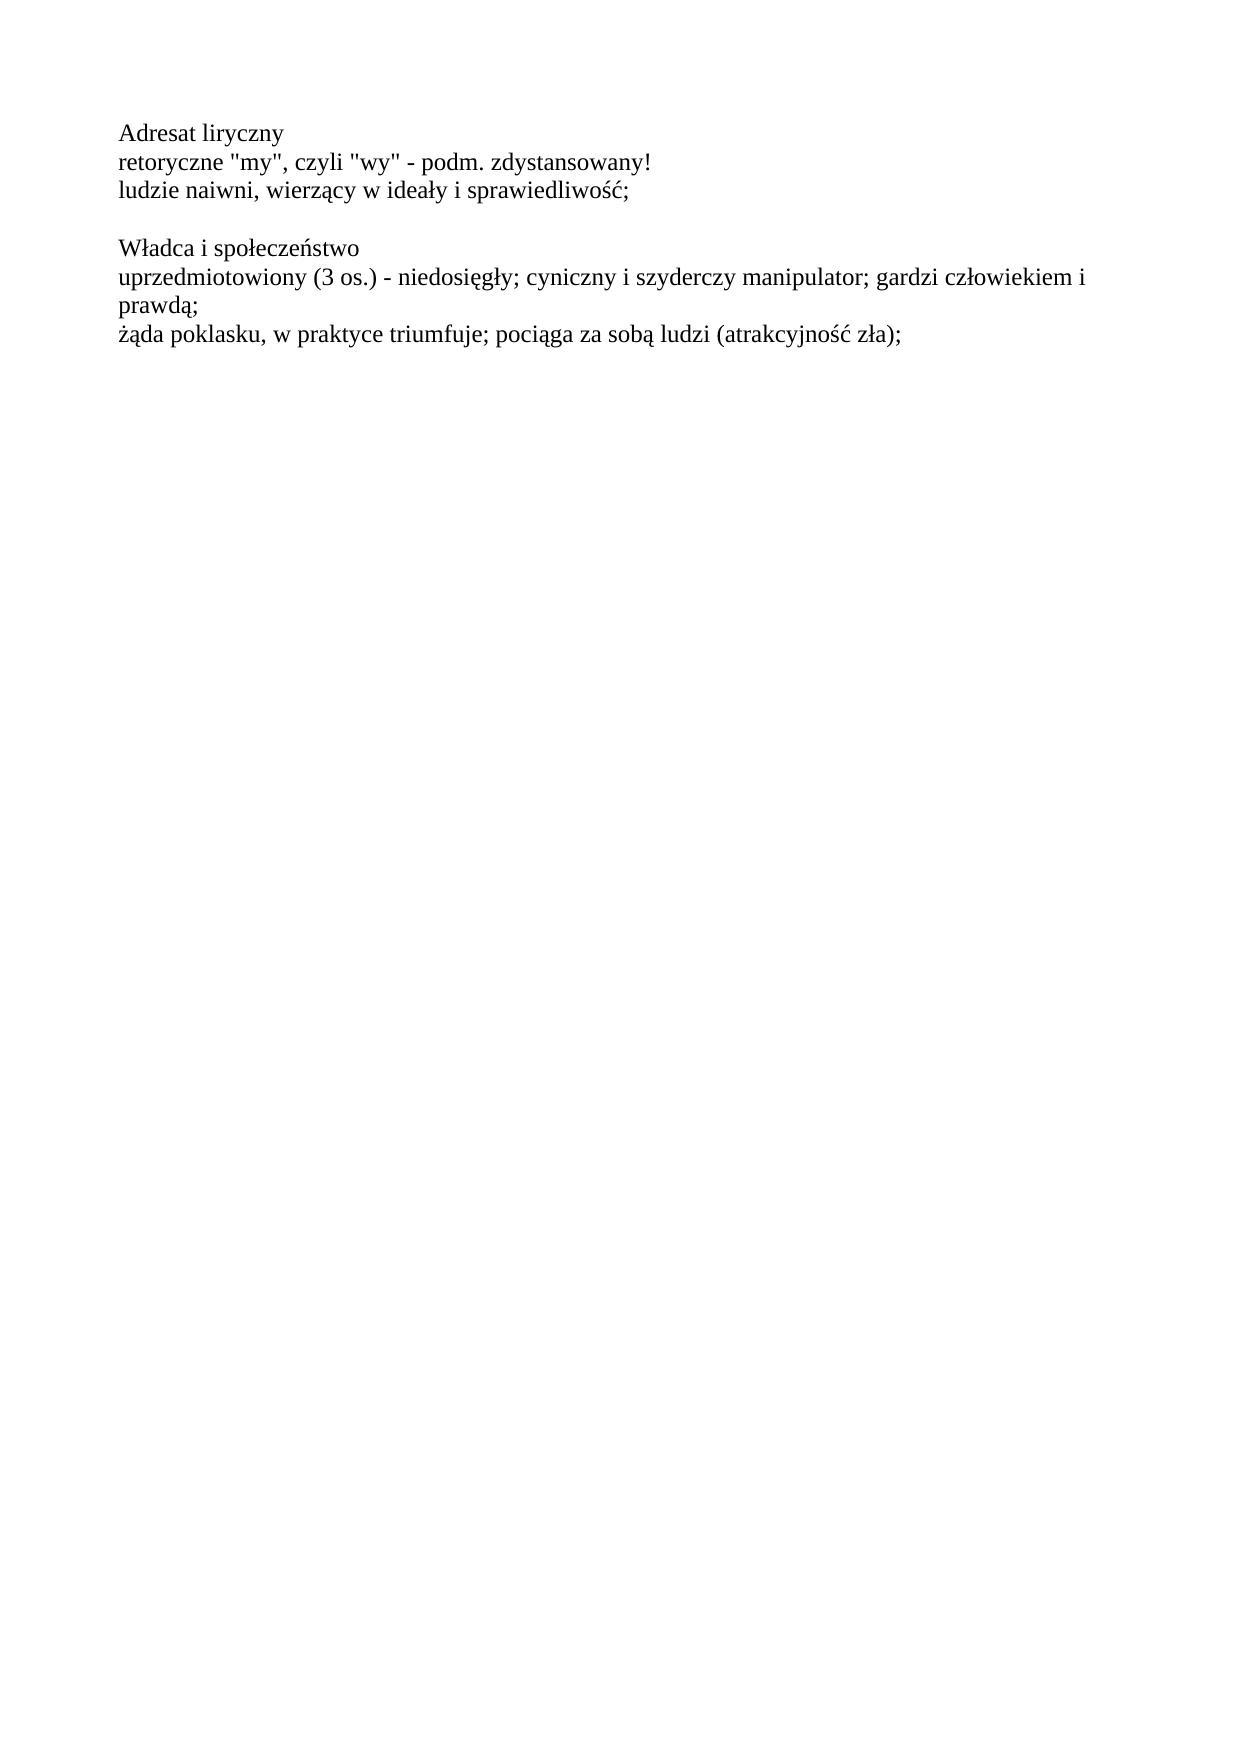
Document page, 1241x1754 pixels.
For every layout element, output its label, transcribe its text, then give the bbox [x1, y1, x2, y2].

text Władca i społeczeństwo [118, 233, 1122, 262]
text Adresat liryczny [118, 118, 1122, 147]
text żąda poklasku, w praktyce triumfuje; pociąga za sobą ludzi (atrakcyjność zła); [118, 319, 1122, 348]
text retoryczne "my", czyli "wy" - podm. zdystansowany! [118, 147, 1122, 176]
text uprzedmiotowiony (3 os.) - niedosięgły; cyniczny i szyderczy manipulator; gardzi człowiekiem i prawdą; [118, 262, 1122, 319]
text ludzie naiwni, wierzący w ideały i sprawiedliwość; [118, 176, 1122, 204]
